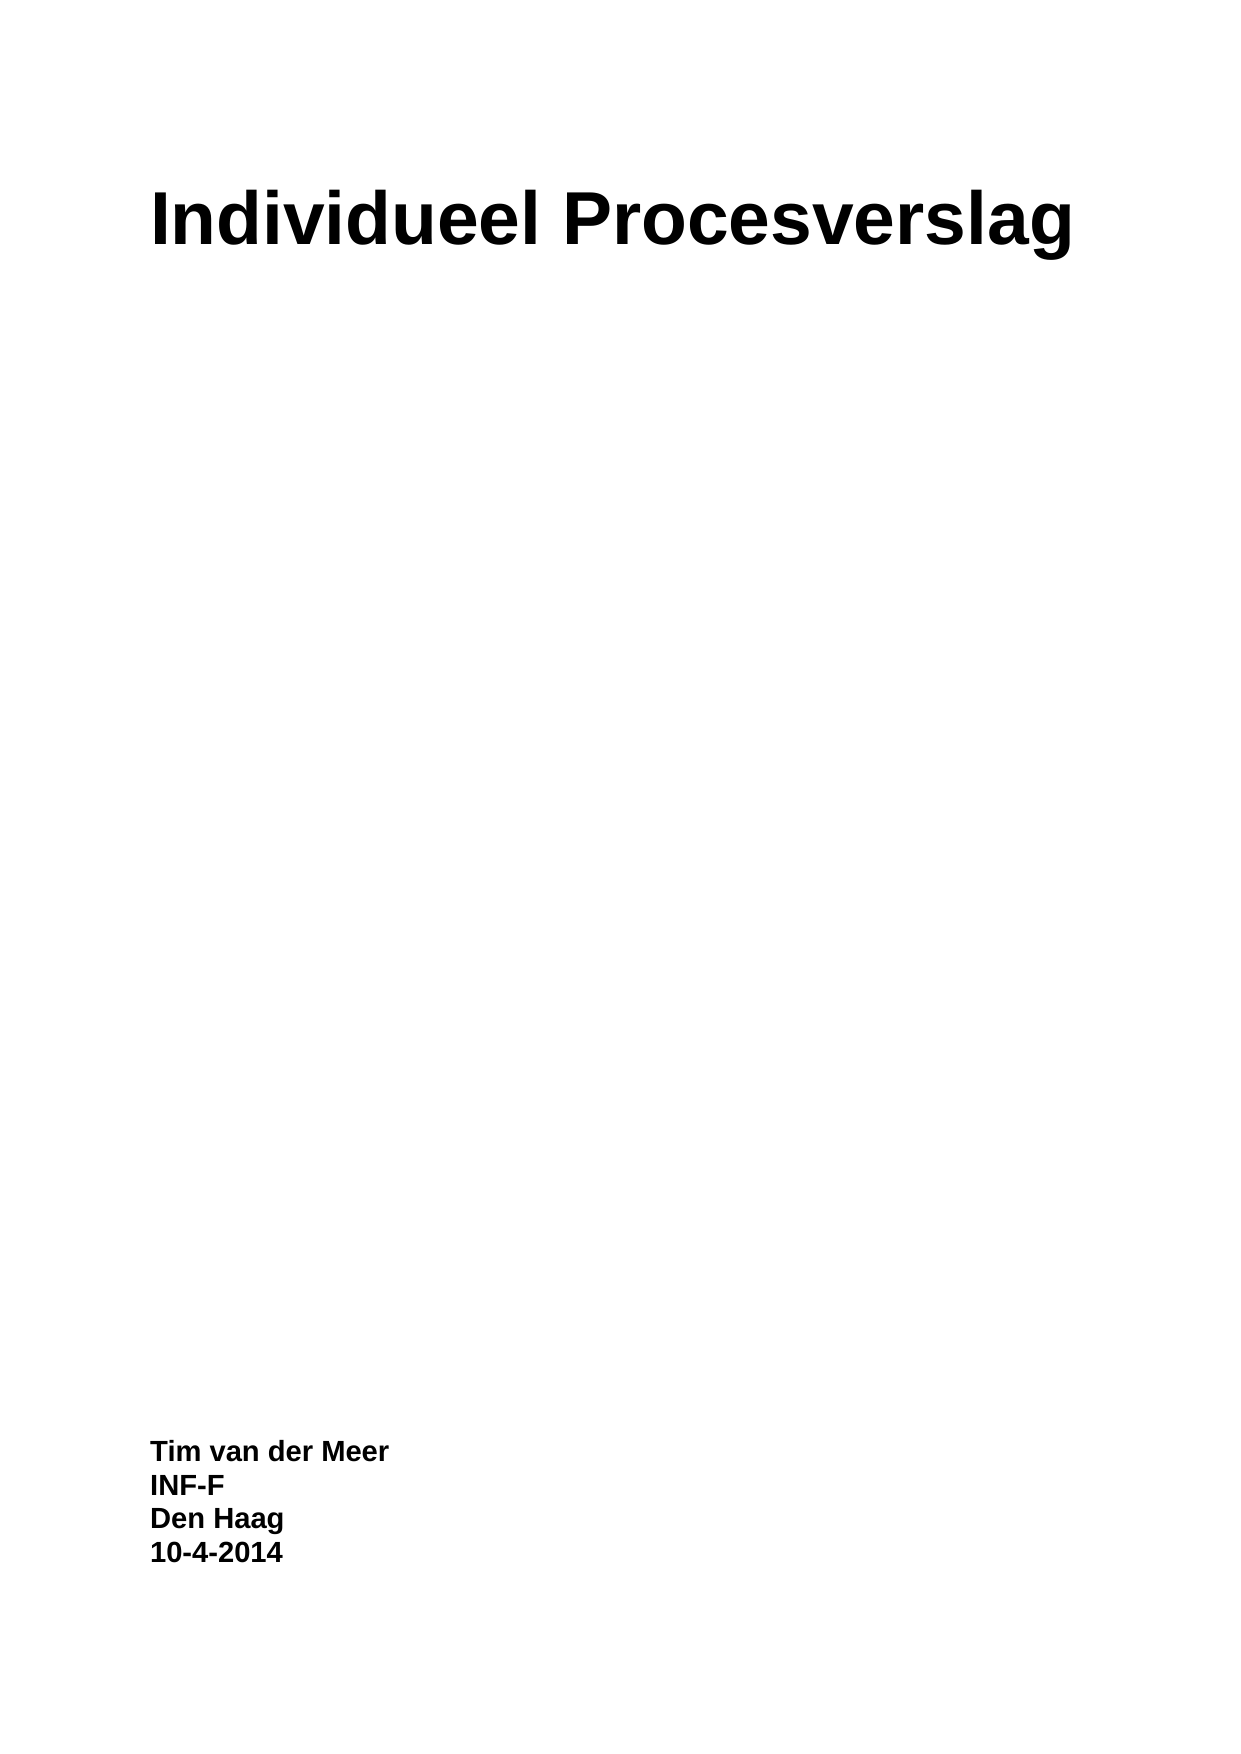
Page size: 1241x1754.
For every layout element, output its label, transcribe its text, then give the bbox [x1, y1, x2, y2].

text INF-F [150, 1468, 1090, 1501]
text 10-4-2014 [150, 1535, 1090, 1568]
text Den Haag [150, 1501, 1090, 1535]
text Individueel Procesverslag [150, 174, 1090, 260]
text Tim van der Meer [150, 1434, 1090, 1468]
